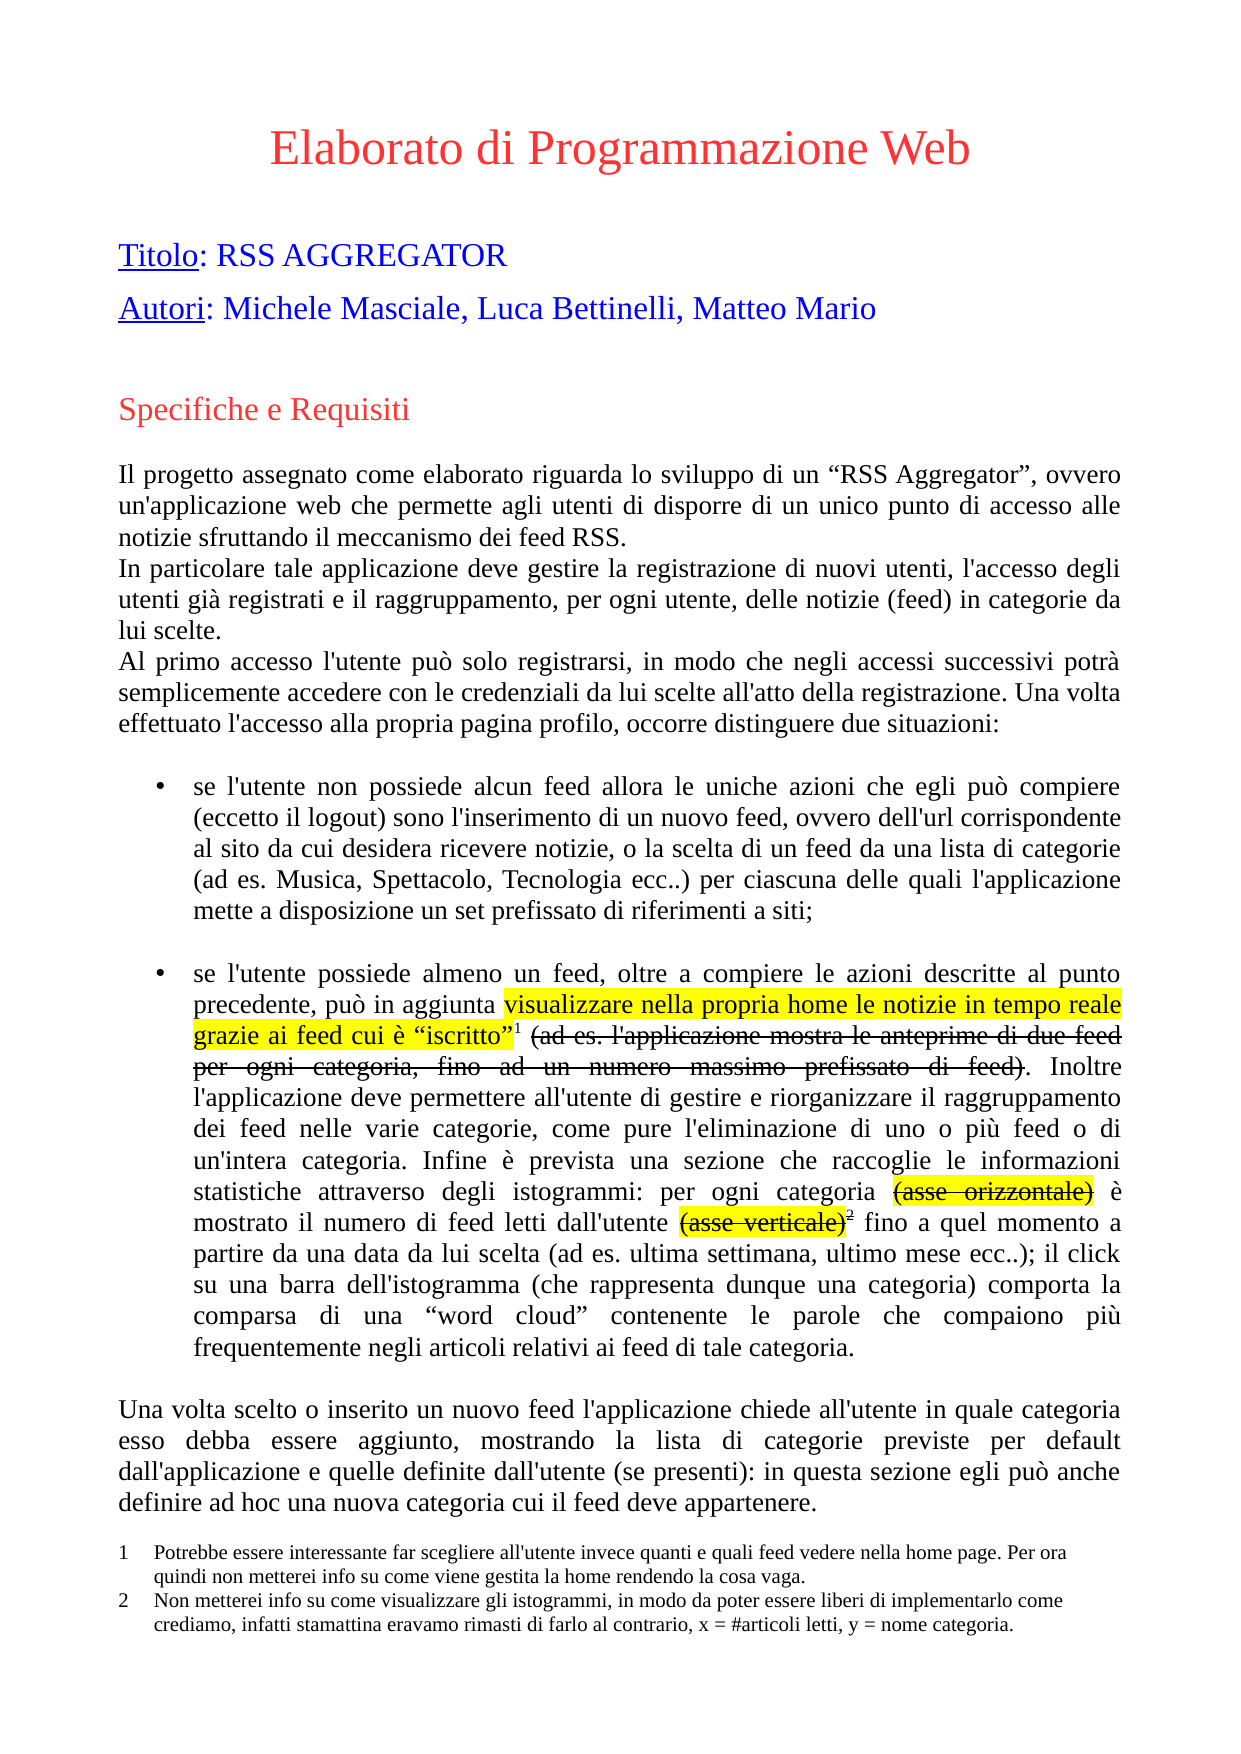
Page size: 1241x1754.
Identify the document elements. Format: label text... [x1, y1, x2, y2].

text Elaborato di Programmazione Web [118, 118, 1122, 176]
text Al primo accesso l'utente può solo registrarsi, in modo che negli accessi successivi potrà semplicemente accedere con le credenziali da lui scelte all'atto della registrazione. Una volta effettuato l'accesso alla propria pagina profilo, occorre distinguere due situazioni: [118, 645, 1122, 739]
list Non metterei info su come visualizzare gli istogrammi, in modo da poter essere liberi di implementarlo come crediamo, infatti stamattina eravamo rimasti di farlo al contrario, x = #articoli letti, y = nome categoria. [118, 1588, 1122, 1636]
text Titolo: RSS AGGREGATOR [118, 236, 1122, 274]
list se l'utente non possiede alcun feed allora le uniche azioni che egli può compiere (eccetto il logout) sono l'inserimento di un nuovo feed, ovvero dell'url corrispondente al sito da cui desidera ricevere notizie, o la scelta di un feed da una lista di categorie (ad es. Musica, Spettacolo, Tecnologia ecc..) per ciascuna delle quali l'applicazione mette a disposizione un set prefissato di riferimenti a siti; [156, 770, 1122, 926]
text Specifiche e Requisiti [118, 389, 1122, 427]
text Autori: Michele Masciale, Luca Bettinelli, Matteo Mario [118, 288, 1122, 327]
text In particolare tale applicazione deve gestire la registrazione di nuovi utenti, l'accesso degli utenti già registrati e il raggruppamento, per ogni utente, delle notizie (feed) in categorie da lui scelte. [118, 552, 1122, 645]
text Una volta scelto o inserito un nuovo feed l'applicazione chiede all'utente in quale categoria esso debba essere aggiunto, mostrando la lista di categorie previste per default dall'applicazione e quelle definite dall'utente (se presenti): in questa sezione egli può anche definire ad hoc una nuova categoria cui il feed deve appartenere. [118, 1393, 1122, 1517]
list se l'utente possiede almeno un feed, oltre a compiere le azioni descritte al punto precedente, può in aggiunta visualizzare nella propria home le notizie in tempo reale grazie ai feed cui è “iscritto” (ad es. l'applicazione mostra le anteprime di due feed per ogni categoria, fino ad un numero massimo prefissato di feed). Inoltre l'applicazione deve permettere all'utente di gestire e riorganizzare il raggruppamento dei feed nelle varie categorie, come pure l'eliminazione di uno o più feed o di un'intera categoria. Infine è prevista una sezione che raccoglie le informazioni statistiche attraverso degli istogrammi: per ogni categoria (asse orizzontale) è mostrato il numero di feed letti dall'utente (asse verticale) fino a quel momento a partire da una data da lui scelta (ad es. ultima settimana, ultimo mese ecc..); il click su una barra dell'istogramma (che rappresenta dunque una categoria) comporta la comparsa di una “word cloud” contenente le parole che compaiono più frequentemente negli articoli relativi ai feed di tale categoria. [156, 957, 1122, 1362]
text Il progetto assegnato come elaborato riguarda lo sviluppo di un “RSS Aggregator”, ovvero un'applicazione web che permette agli utenti di disporre di un unico punto di accesso alle notizie sfruttando il meccanismo dei feed RSS. [118, 458, 1122, 552]
list Potrebbe essere interessante far scegliere all'utente invece quanti e quali feed vedere nella home page. Per ora quindi non metterei info su come viene gestita la home rendendo la cosa vaga. [118, 1539, 1122, 1588]
